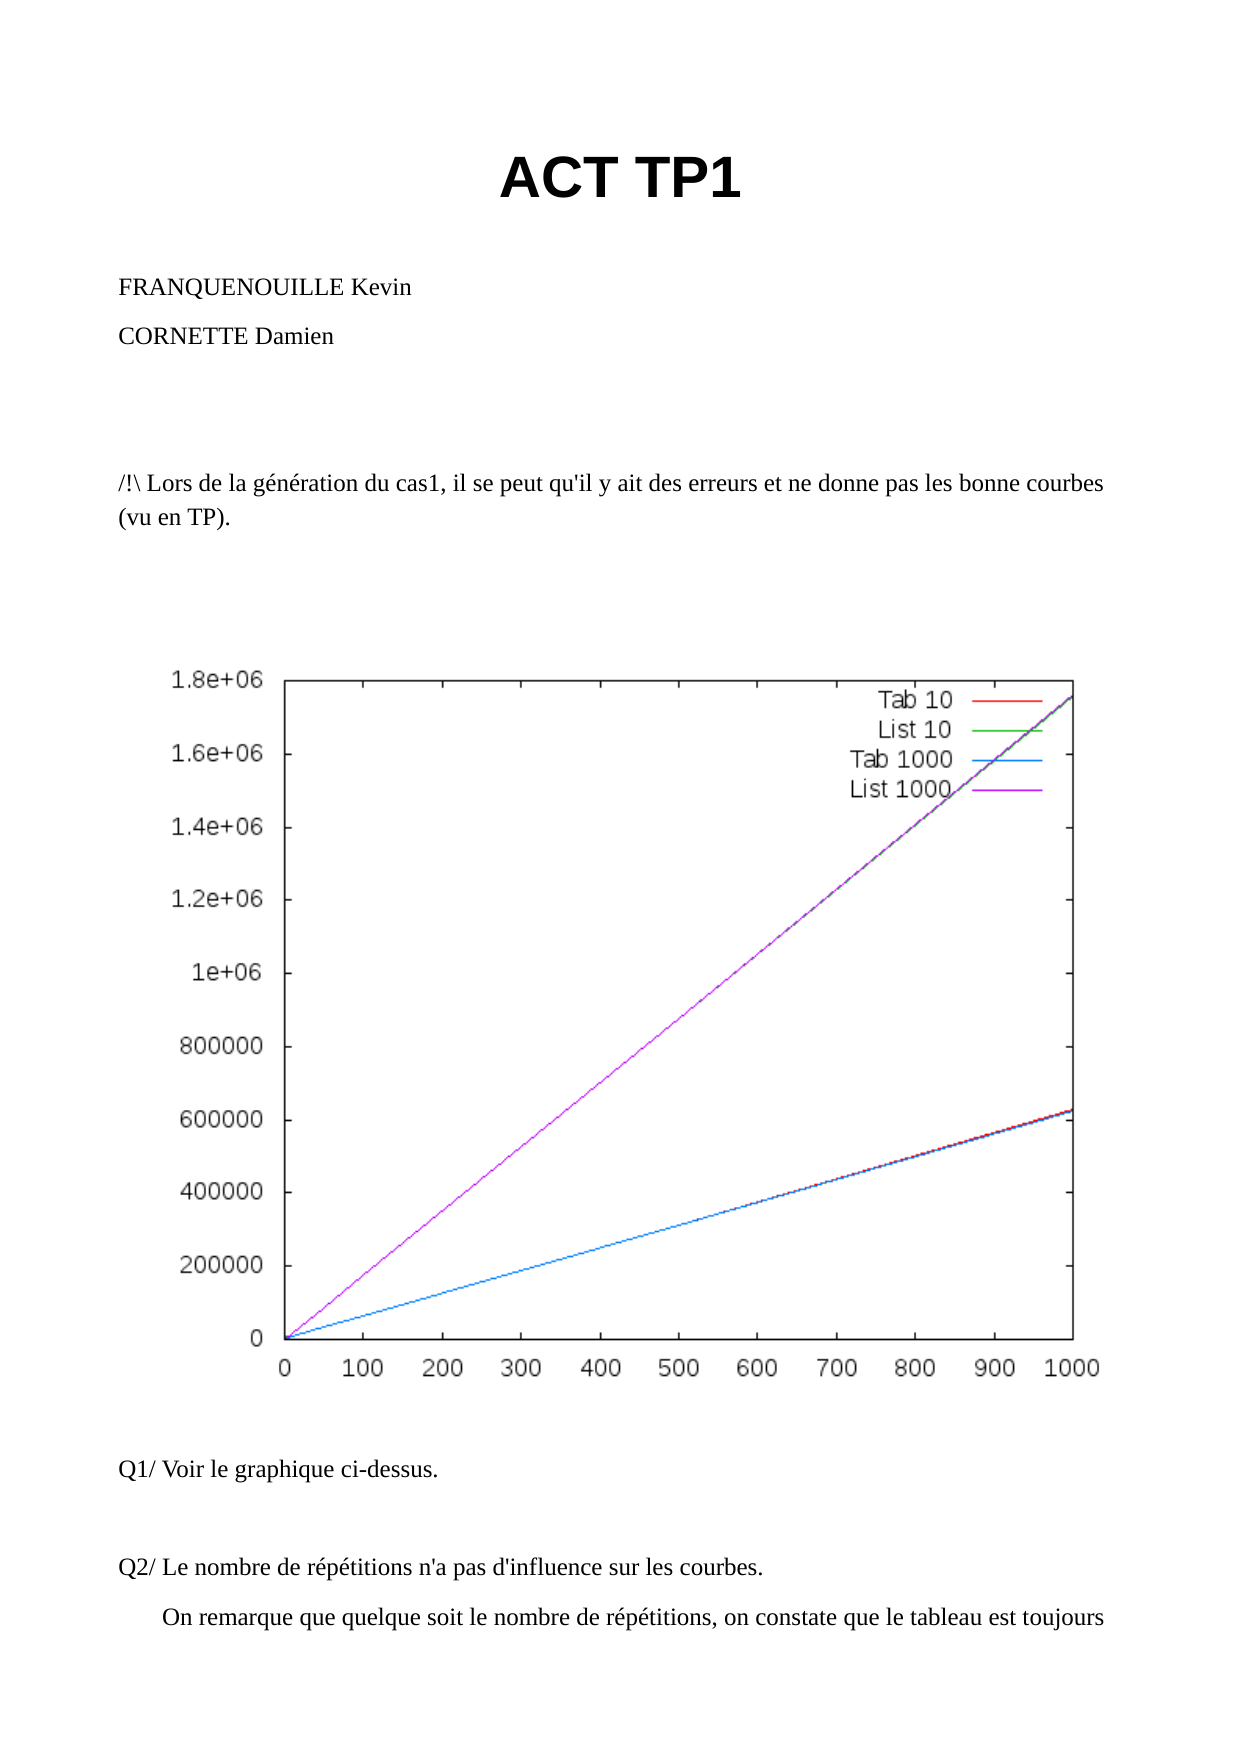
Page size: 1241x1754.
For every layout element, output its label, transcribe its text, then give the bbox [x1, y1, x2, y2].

picture [120, 649, 1121, 1400]
title ACT TP1 [118, 143, 1122, 210]
text Q2/ Le nombre de répétitions n'a pas d'influence sur les courbes. [118, 1552, 1122, 1581]
text Q1/ Voir le graphique ci-dessus. [118, 1454, 1122, 1483]
text On remarque que quelque soit le nombre de répétitions, on constate que le tableau est toujours [118, 1602, 1122, 1630]
text FRANQUENOUILLE Kevin [118, 272, 1122, 301]
text CORNETTE Damien [118, 321, 1122, 349]
text /!\ Lors de la génération du cas1, il se peut qu'il y ait des erreurs et ne donne pas les bonne courbes (vu en TP). [118, 468, 1122, 531]
